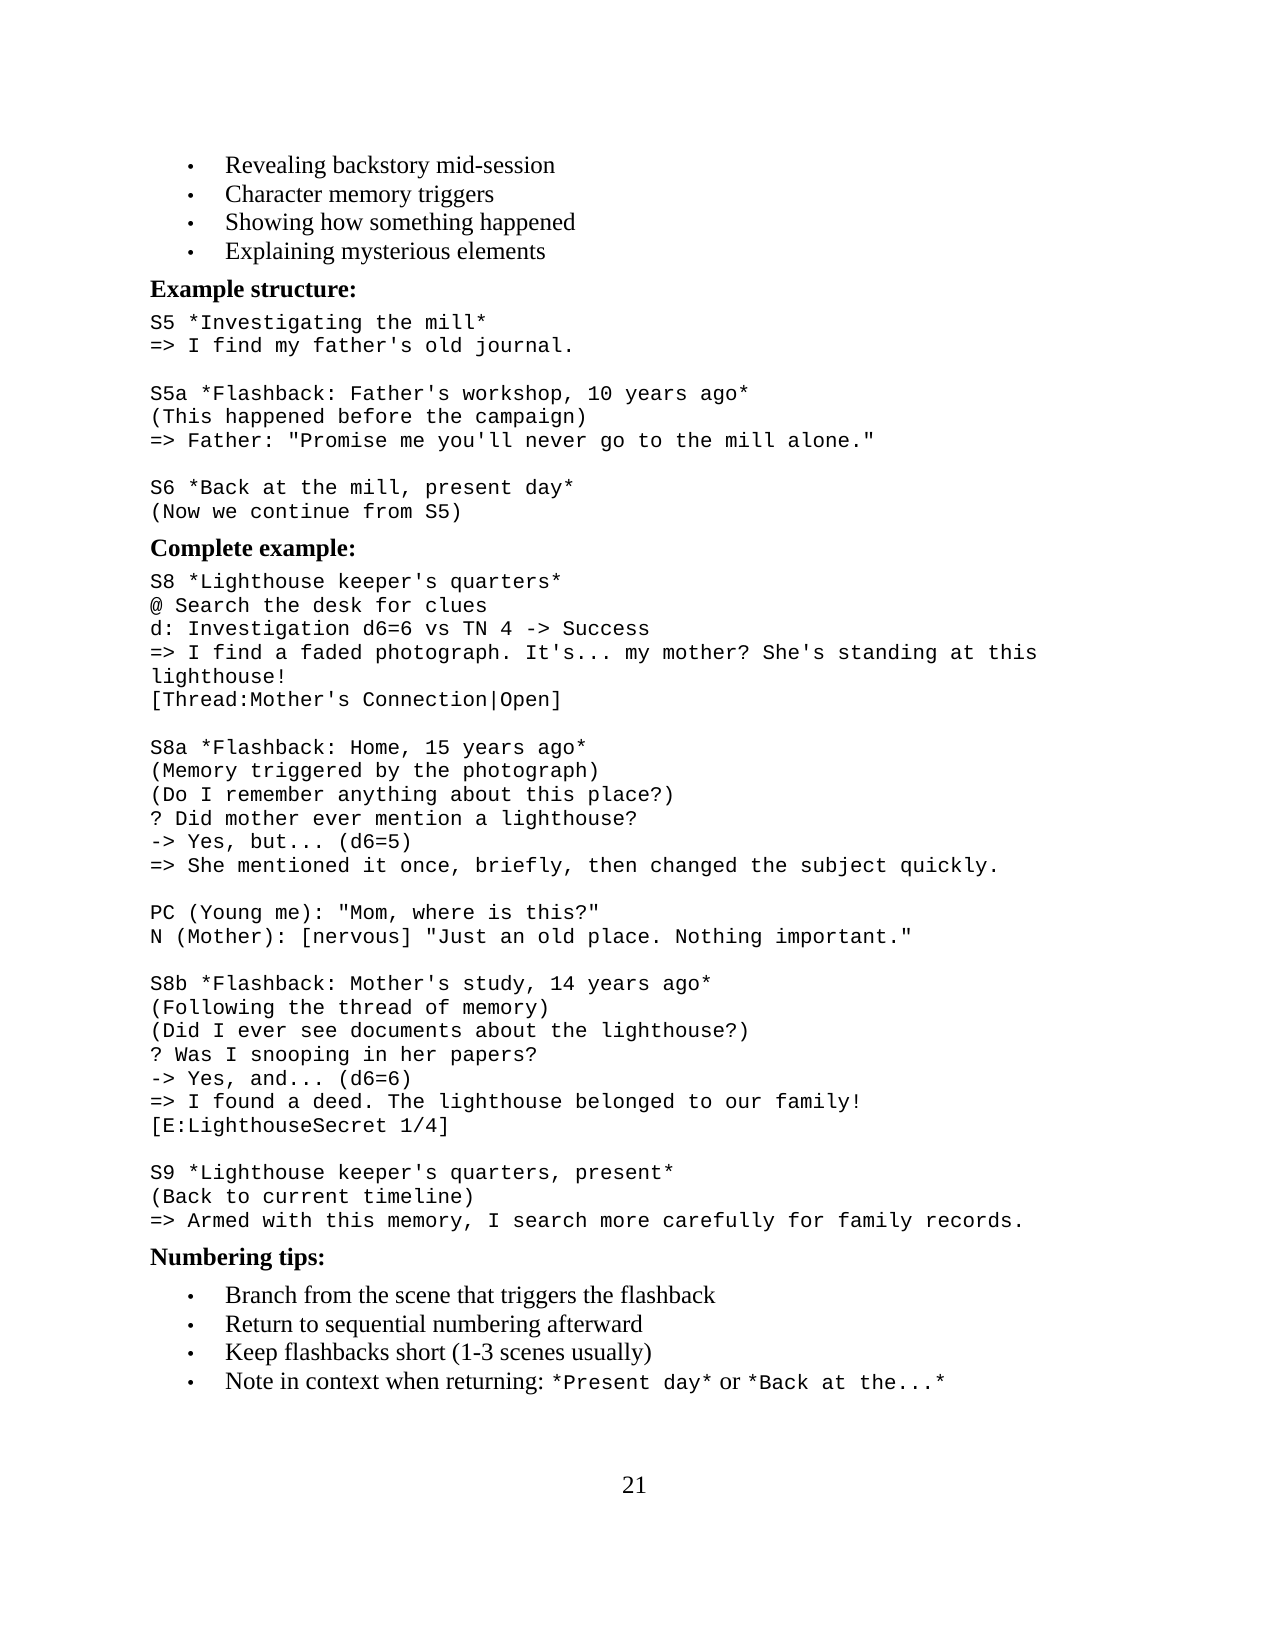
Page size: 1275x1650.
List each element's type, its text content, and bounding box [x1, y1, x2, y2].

text -> Yes, and... (d6=6) [150, 1068, 1125, 1091]
text => I find a faded photograph. It's... my mother? She's standing at this lighthouse! [150, 642, 1125, 689]
text S8b *Flashback: Mother's study, 14 years ago* [150, 973, 1125, 997]
list Revealing backstory mid-session [187, 150, 1125, 179]
text (Back to current timeline) [150, 1186, 1125, 1209]
text S8 *Lighthouse keeper's quarters* [150, 571, 1125, 595]
text => I found a deed. The lighthouse belonged to our family! [150, 1091, 1125, 1115]
text ? Was I snooping in her papers? [150, 1044, 1125, 1068]
text (This happened before the campaign) [150, 406, 1125, 430]
text [E:LighthouseSecret 1/4] [150, 1115, 1125, 1139]
text (Did I ever see documents about the lighthouse?) [150, 1020, 1125, 1044]
list Keep flashbacks short (1-3 scenes usually) [187, 1337, 1125, 1366]
list Showing how something happened [187, 207, 1125, 236]
text -> Yes, but... (d6=5) [150, 831, 1125, 855]
list Branch from the scene that triggers the flashback [187, 1280, 1125, 1309]
text => She mentioned it once, briefly, then changed the subject quickly. [150, 855, 1125, 878]
text (Now we continue from S5) [150, 501, 1125, 524]
list Character memory triggers [187, 179, 1125, 207]
text PC (Young me): "Mom, where is this?" [150, 902, 1125, 926]
text S5 *Investigating the mill* [150, 312, 1125, 335]
list Note in context when returning: *Present day* or *Back at the...* [187, 1366, 1125, 1396]
text (Following the thread of memory) [150, 997, 1125, 1020]
text S9 *Lighthouse keeper's quarters, present* [150, 1162, 1125, 1186]
text S6 *Back at the mill, present day* [150, 477, 1125, 501]
text [Thread:Mother's Connection|Open] [150, 689, 1125, 713]
text => I find my father's old journal. [150, 335, 1125, 359]
text S8a *Flashback: Home, 15 years ago* [150, 737, 1125, 760]
text N (Mother): [nervous] "Just an old place. Nothing important." [150, 926, 1125, 949]
text ? Did mother ever mention a lighthouse? [150, 808, 1125, 831]
text Complete example: [150, 533, 1125, 562]
list Return to sequential numbering afterward [187, 1309, 1125, 1337]
text => Father: "Promise me you'll never go to the mill alone." [150, 430, 1125, 453]
text Example structure: [150, 274, 1125, 303]
list Explaining mysterious elements [187, 236, 1125, 265]
text d: Investigation d6=6 vs TN 4 -> Success [150, 618, 1125, 642]
text (Memory triggered by the photograph) [150, 760, 1125, 784]
text => Armed with this memory, I search more carefully for family records. [150, 1209, 1125, 1233]
text @ Search the desk for clues [150, 595, 1125, 618]
text (Do I remember anything about this place?) [150, 784, 1125, 808]
text Numbering tips: [150, 1242, 1125, 1271]
text S5a *Flashback: Father's workshop, 10 years ago* [150, 383, 1125, 406]
